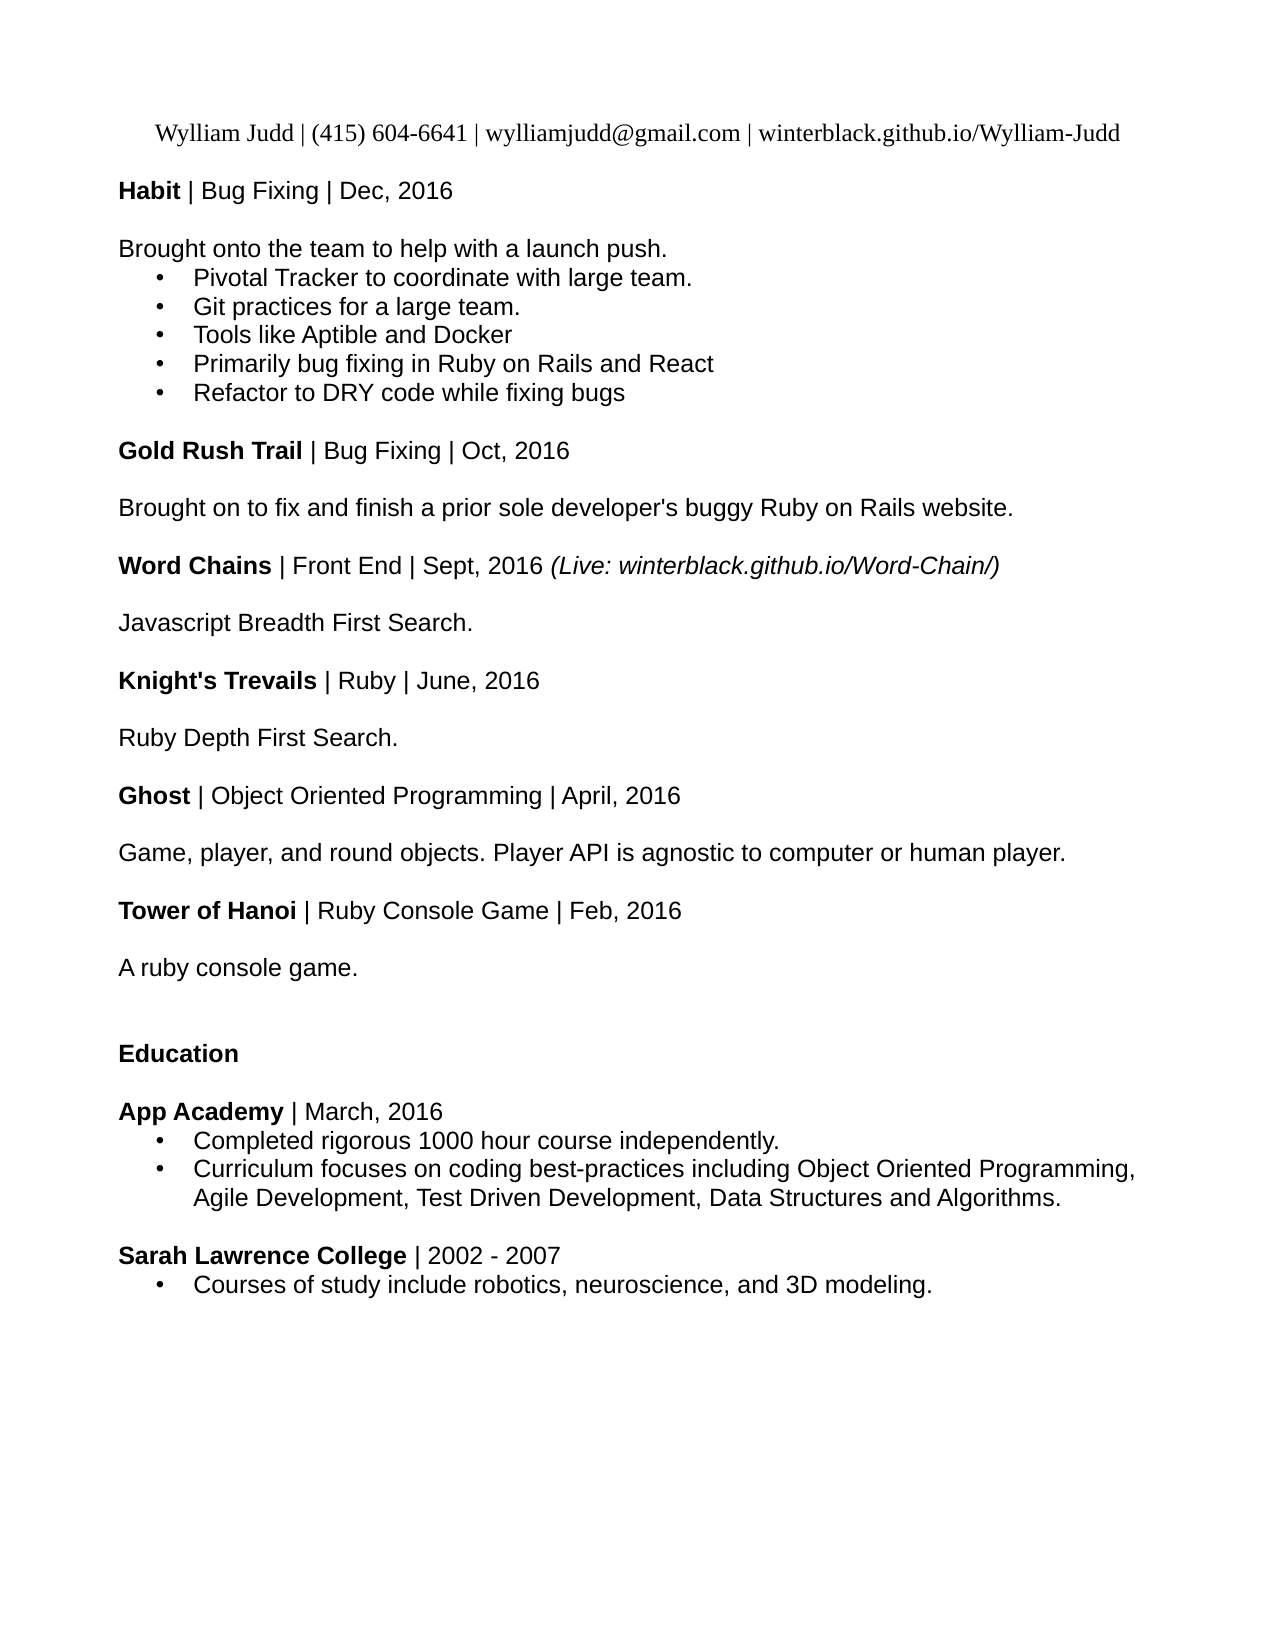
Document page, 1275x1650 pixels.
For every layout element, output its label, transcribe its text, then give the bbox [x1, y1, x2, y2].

list Refactor to DRY code while fixing bugs [156, 378, 1157, 407]
list Completed rigorous 1000 hour course independently. [156, 1126, 1157, 1154]
text Gold Rush Trail | Bug Fixing | Oct, 2016 [118, 436, 1157, 464]
text Ruby Depth First Search. [118, 723, 1157, 752]
list Primarily bug fixing in Ruby on Rails and React [156, 349, 1157, 378]
list Tools like Aptible and Docker [156, 320, 1157, 349]
text App Academy | March, 2016 [118, 1097, 1157, 1126]
text Javascript Breadth First Search. [118, 608, 1157, 637]
list Curriculum focuses on coding best-practices including Object Oriented Programming, Agile Development, Test Driven Development, Data Structures and Algorithms. [156, 1154, 1157, 1212]
text Tower of Hanoi | Ruby Console Game | Feb, 2016 [118, 896, 1157, 924]
text Habit | Bug Fixing | Dec, 2016 [118, 176, 1157, 205]
text A ruby console game. [118, 953, 1157, 982]
text Word Chains | Front End | Sept, 2016 (Live: winterblack.github.io/Word-Chain/) [118, 551, 1157, 579]
text Education [118, 1039, 1157, 1068]
text Brought onto the team to help with a launch push. [118, 234, 1157, 263]
text Knight's Trevails | Ruby | June, 2016 [118, 666, 1157, 694]
text Brought on to fix and finish a prior sole developer's buggy Ruby on Rails website. [118, 493, 1157, 522]
list Pivotal Tracker to coordinate with large team. [156, 263, 1157, 291]
list Git practices for a large team. [156, 291, 1157, 320]
text Ghost | Object Oriented Programming | April, 2016 [118, 781, 1157, 809]
text Game, player, and round objects. Player API is agnostic to computer or human player. [118, 838, 1157, 867]
list Courses of study include robotics, neuroscience, and 3D modeling. [156, 1269, 1157, 1298]
text Sarah Lawrence College | 2002 - 2007 [118, 1241, 1157, 1269]
